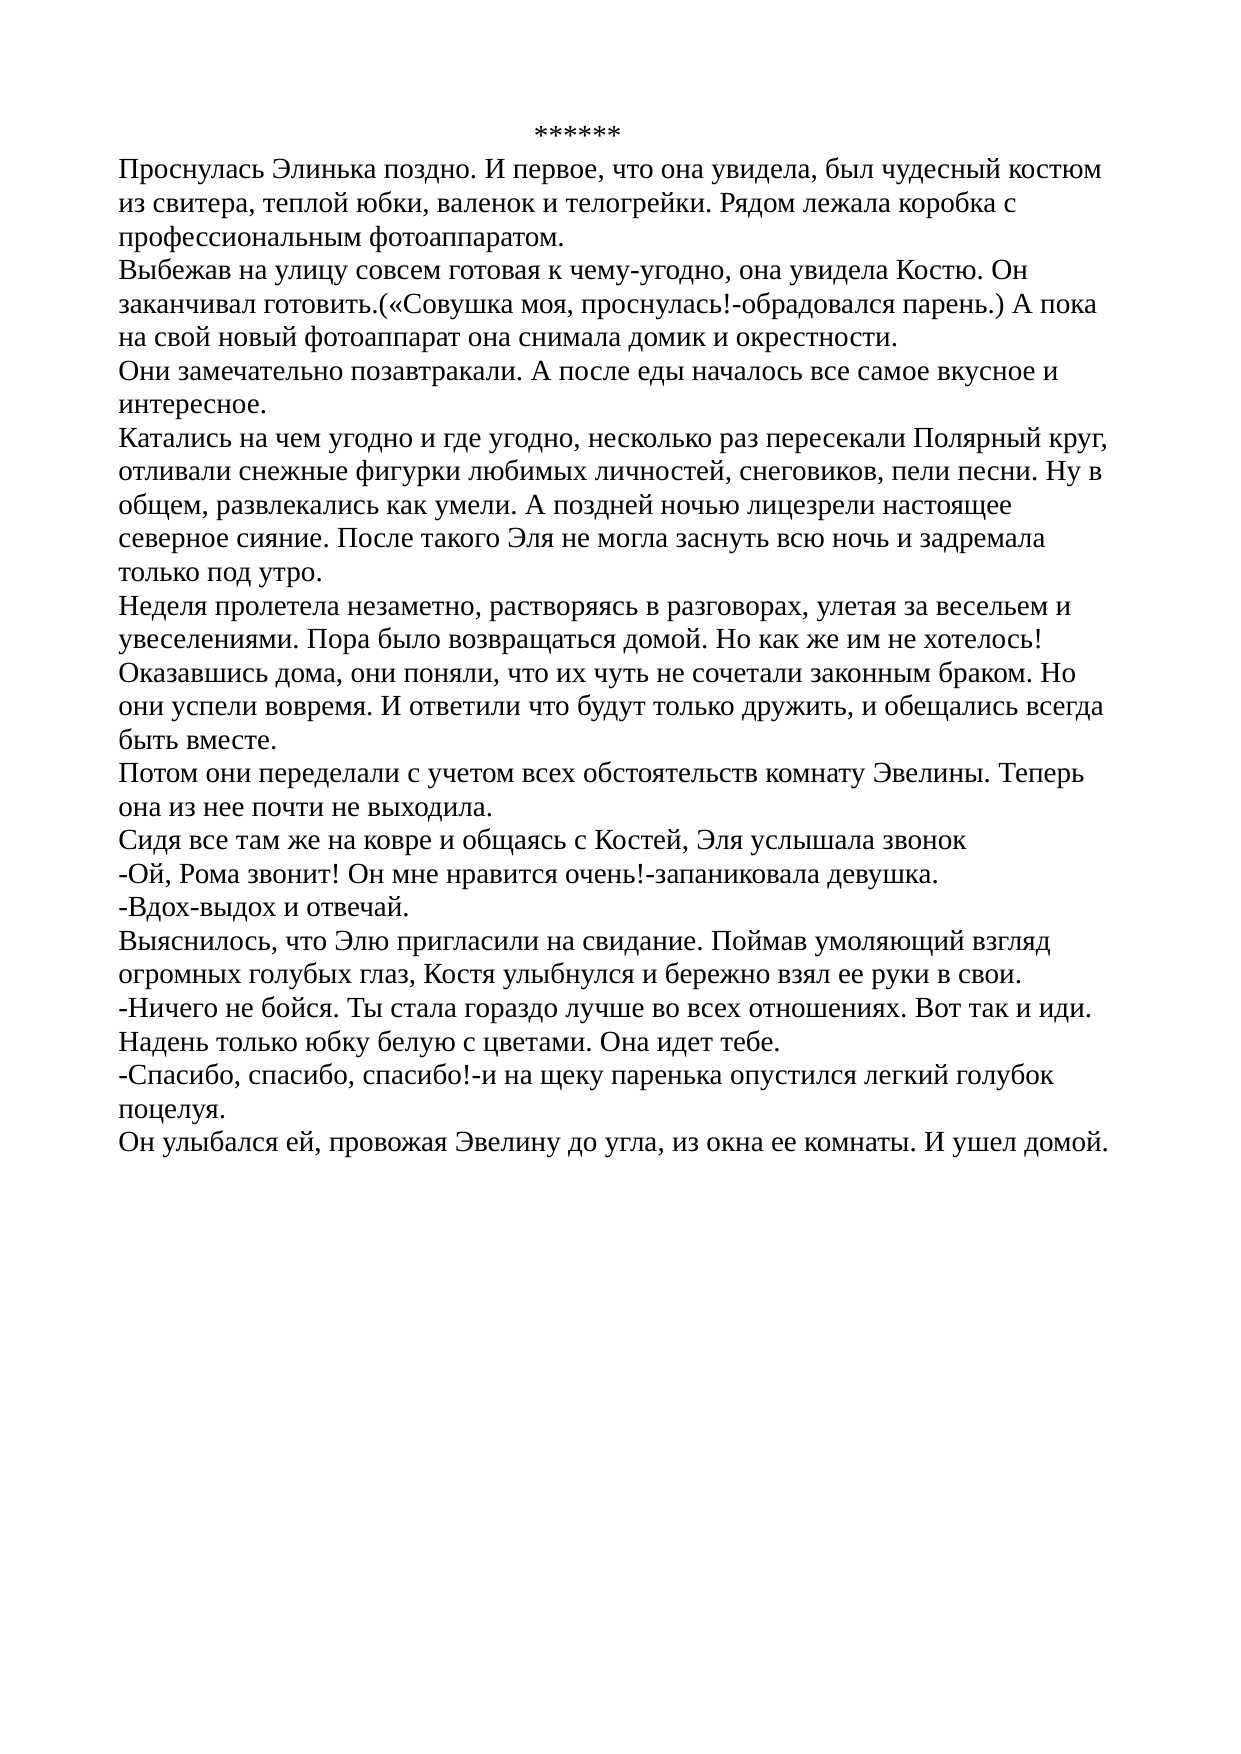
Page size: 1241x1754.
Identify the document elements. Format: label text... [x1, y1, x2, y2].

text Неделя пролетела незаметно, растворяясь в разговорах, улетая за весельем и увеселениями. Пора было возвращаться домой. Но как же им не хотелось! [118, 588, 1122, 655]
text Он улыбался ей, провожая Эвелину до угла, из окна ее комнаты. И ушел домой. [118, 1124, 1122, 1158]
text -Ой, Рома звонит! Он мне нравится очень!-запаниковала девушка. [118, 856, 1122, 889]
text Они замечательно позавтракали. А после еды началось все самое вкусное и интересное. [118, 353, 1122, 420]
text Оказавшись дома, они поняли, что их чуть не сочетали законным браком. Но они успели вовремя. И ответили что будут только дружить, и обещались всегда быть вместе. [118, 655, 1122, 755]
text ****** [118, 118, 1122, 152]
text Катались на чем угодно и где угодно, несколько раз пересекали Полярный круг, отливали снежные фигурки любимых личностей, снеговиков, пели песни. Ну в общем, развлекались как умели. А поздней ночью лицезрели настоящее северное сияние. После такого Эля не могла заснуть всю ночь и задремала только под утро. [118, 420, 1122, 588]
text Выяснилось, что Элю пригласили на свидание. Поймав умоляющий взгляд огромных голубых глаз, Костя улыбнулся и бережно взял ее руки в свои. [118, 923, 1122, 990]
text -Спасибо, спасибо, спасибо!-и на щеку паренька опустился легкий голубок поцелуя. [118, 1057, 1122, 1124]
text Сидя все там же на ковре и общаясь с Костей, Эля услышала звонок [118, 822, 1122, 856]
text -Вдох-выдох и отвечай. [118, 889, 1122, 923]
text Выбежав на улицу совсем готовая к чему-угодно, она увидела Костю. Он заканчивал готовить.(«Совушка моя, проснулась!-обрадовался парень.) А пока на свой новый фотоаппарат она снимала домик и окрестности. [118, 252, 1122, 353]
text Потом они переделали с учетом всех обстоятельств комнату Эвелины. Теперь она из нее почти не выходила. [118, 755, 1122, 822]
text -Ничего не бойся. Ты стала гораздо лучше во всех отношениях. Вот так и иди. Надень только юбку белую с цветами. Она идет тебе. [118, 990, 1122, 1057]
text Проснулась Элинька поздно. И первое, что она увидела, был чудесный костюм из свитера, теплой юбки, валенок и телогрейки. Рядом лежала коробка с профессиональным фотоаппаратом. [118, 152, 1122, 252]
